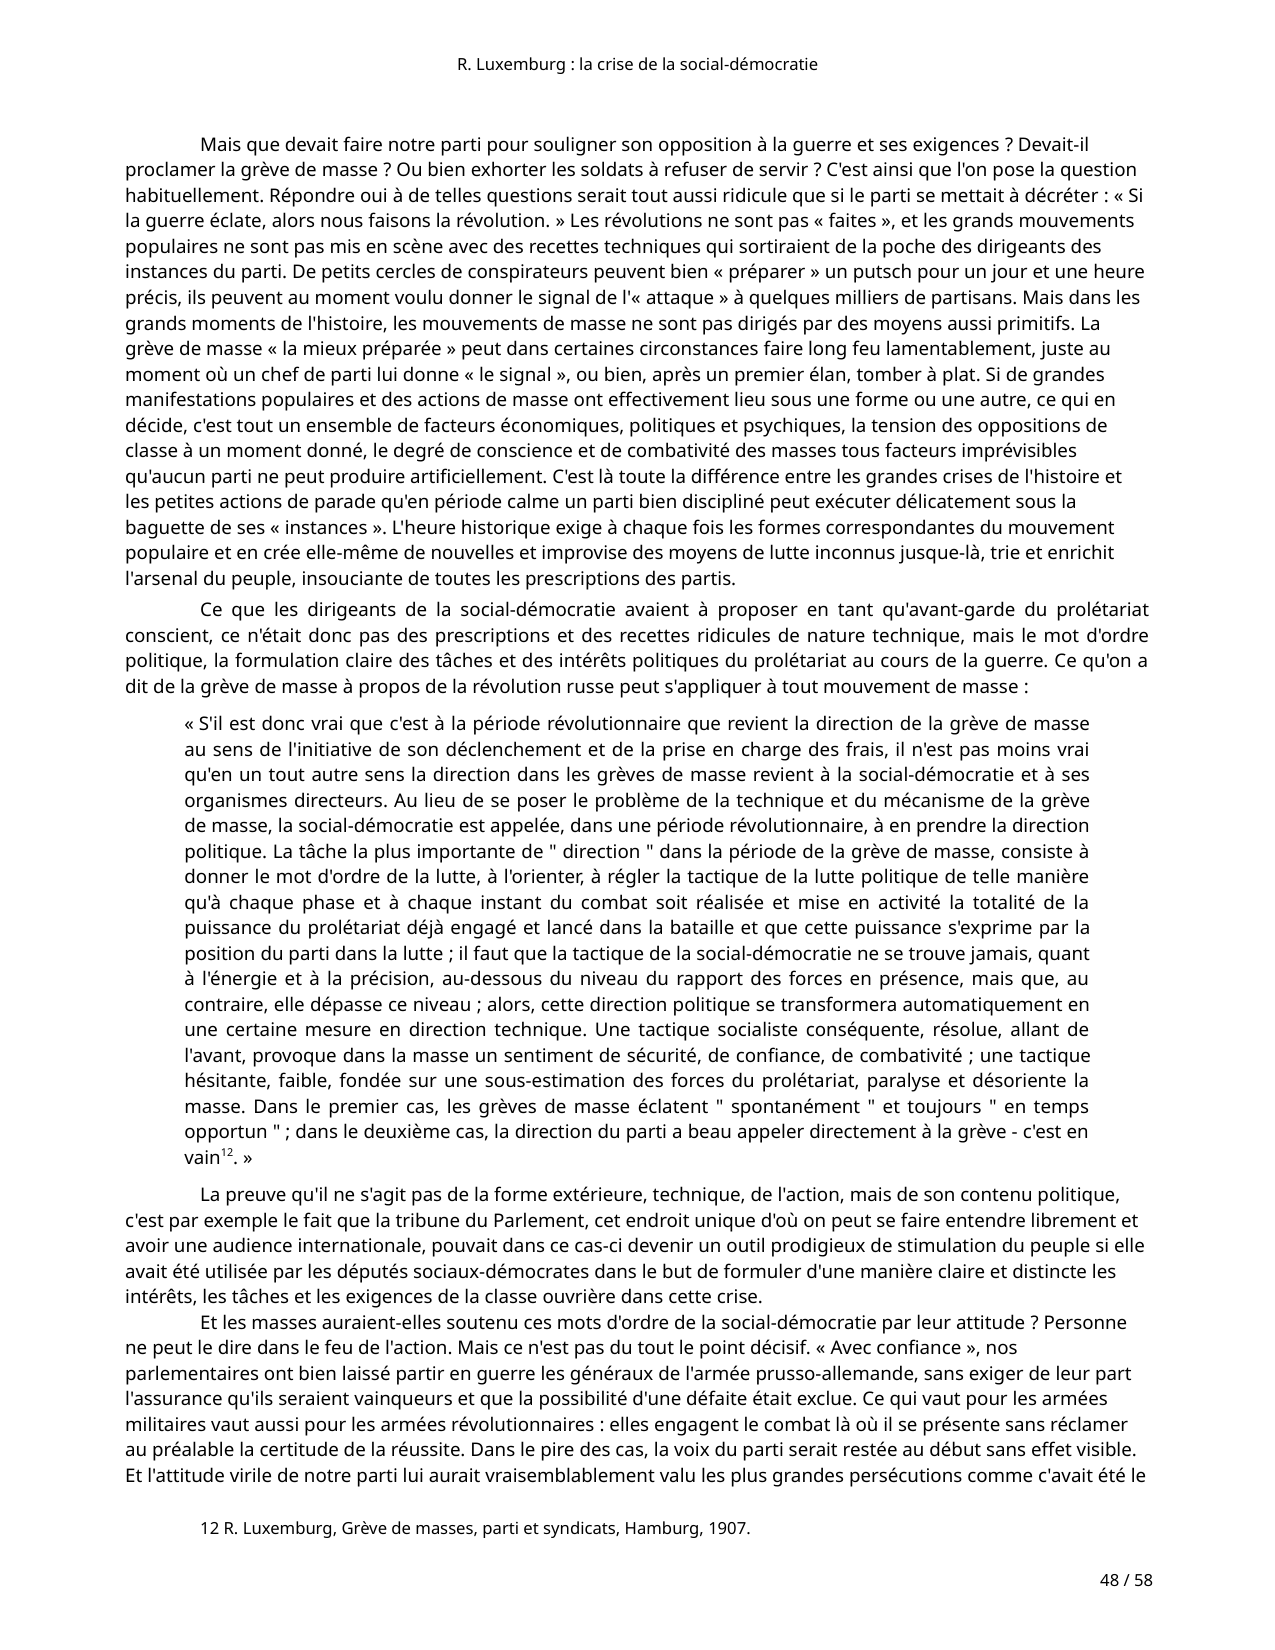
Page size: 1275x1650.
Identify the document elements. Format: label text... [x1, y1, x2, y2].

text Mais que devait faire notre parti pour souligner son opposition à la guerre et ses exigences ? Devait-il proclamer la grève de masse ? Ou bien exhorter les soldats à refuser de servir ? C'est ainsi que l'on pose la question habituellement. Répondre oui à de telles questions serait tout aussi ridicule que si le parti se mettait à décréter : « Si la guerre éclate, alors nous faisons la révolution. » Les révolutions ne sont pas « faites », et les grands mouvements populaires ne sont pas mis en scène avec des recettes techniques qui sortiraient de la poche des dirigeants des instances du parti. De petits cercles de conspirateurs peuvent bien « préparer » un putsch pour un jour et une heure précis, ils peuvent au moment voulu donner le signal de l'« attaque » à quelques milliers de partisans. Mais dans les grands moments de l'histoire, les mouvements de masse ne sont pas dirigés par des moyens aussi primitifs. La grève de masse « la mieux préparée » peut dans certaines circonstances faire long feu lamentablement, juste au moment où un chef de parti lui donne « le signal », ou bien, après un premier élan, tomber à plat. Si de grandes manifestations populaires et des actions de masse ont effectivement lieu sous une forme ou une autre, ce qui en décide, c'est tout un ensemble de facteurs économiques, politiques et psychiques, la tension des oppositions de classe à un moment donné, le degré de conscience et de combativité des masses tous facteurs imprévisibles qu'aucun parti ne peut produire artificiellement. C'est là toute la différence entre les grandes crises de l'histoire et les petites actions de parade qu'en période calme un parti bien discipliné peut exécuter délicatement sous la baguette de ses « instances ». L'heure historique exige à chaque fois les formes correspondantes du mouvement populaire et en crée elle-même de nouvelles et improvise des moyens de lutte inconnus jusque-là, trie et enrichit l'arsenal du peuple, insouciante de toutes les prescriptions des partis. [125, 131, 1150, 591]
text Ce que les dirigeants de la social-démocratie avaient à proposer en tant qu'avant-garde du prolétariat conscient, ce n'était donc pas des prescriptions et des recettes ridicules de nature technique, mais le mot d'ordre politique, la formulation claire des tâches et des intérêts politiques du prolétariat au cours de la guerre. Ce qu'on a dit de la grève de masse à propos de la révolution russe peut s'appliquer à tout mouvement de masse : [125, 597, 1150, 699]
text R. Luxemburg, Grève de masses, parti et syndicats, Hamburg, 1907. [125, 1517, 1150, 1539]
text « S'il est donc vrai que c'est à la période révolutionnaire que revient la direction de la grève de masse au sens de l'initiative de son déclenchement et de la prise en charge des frais, il n'est pas moins vrai qu'en un tout autre sens la direction dans les grèves de masse revient à la social-démocratie et à ses organismes directeurs. Au lieu de se poser le problème de la technique et du mécanisme de la grève de masse, la social-démocratie est appelée, dans une période révolutionnaire, à en prendre la direction politique. La tâche la plus importante de " direction " dans la période de la grève de masse, consiste à donner le mot d'ordre de la lutte, à l'orienter, à régler la tactique de la lutte politique de telle manière qu'à chaque phase et à chaque instant du combat soit réalisée et mise en activité la totalité de la puissance du prolétariat déjà engagé et lancé dans la bataille et que cette puissance s'exprime par la position du parti dans la lutte ; il faut que la tactique de la social-démocratie ne se trouve jamais, quant à l'énergie et à la précision, au-dessous du niveau du rapport des forces en présence, mais que, au contraire, elle dépasse ce niveau ; alors, cette direction politique se transformera automatiquement en une certaine mesure en direction technique. Une tactique socialiste conséquente, résolue, allant de l'avant, provoque dans la masse un sentiment de sécurité, de confiance, de combativité ; une tactique hésitante, faible, fondée sur une sous-estimation des forces du prolétariat, paralyse et désoriente la masse. Dans le premier cas, les grèves de masse éclatent " spontanément " et toujours " en temps opportun " ; dans le deuxième cas, la direction du parti a beau appeler directement à la grève - c'est en vain. » [184, 710, 1091, 1170]
text Et les masses auraient-elles soutenu ces mots d'ordre de la social-démocratie par leur attitude ? Personne ne peut le dire dans le feu de l'action. Mais ce n'est pas du tout le point décisif. « Avec confiance », nos parlementaires ont bien laissé partir en guerre les généraux de l'armée prusso-allemande, sans exiger de leur part l'assurance qu'ils seraient vainqueurs et que la possibilité d'une défaite était exclue. Ce qui vaut pour les armées militaires vaut aussi pour les armées révolutionnaires : elles engagent le combat là où il se présente sans réclamer au préalable la certitude de la réussite. Dans le pire des cas, la voix du parti serait restée au début sans effet visible. Et l'attitude virile de notre parti lui aurait vraisemblablement valu les plus grandes persécutions comme c'avait été le [125, 1309, 1150, 1488]
text La preuve qu'il ne s'agit pas de la forme extérieure, technique, de l'action, mais de son contenu politique, c'est par exemple le fait que la tribune du Parlement, cet endroit unique d'où on peut se faire entendre librement et avoir une audience internationale, pouvait dans ce cas-ci devenir un outil prodigieux de stimulation du peuple si elle avait été utilisée par les députés sociaux-démocrates dans le but de formuler d'une manière claire et distincte les intérêts, les tâches et les exigences de la classe ouvrière dans cette crise. [125, 1182, 1150, 1309]
